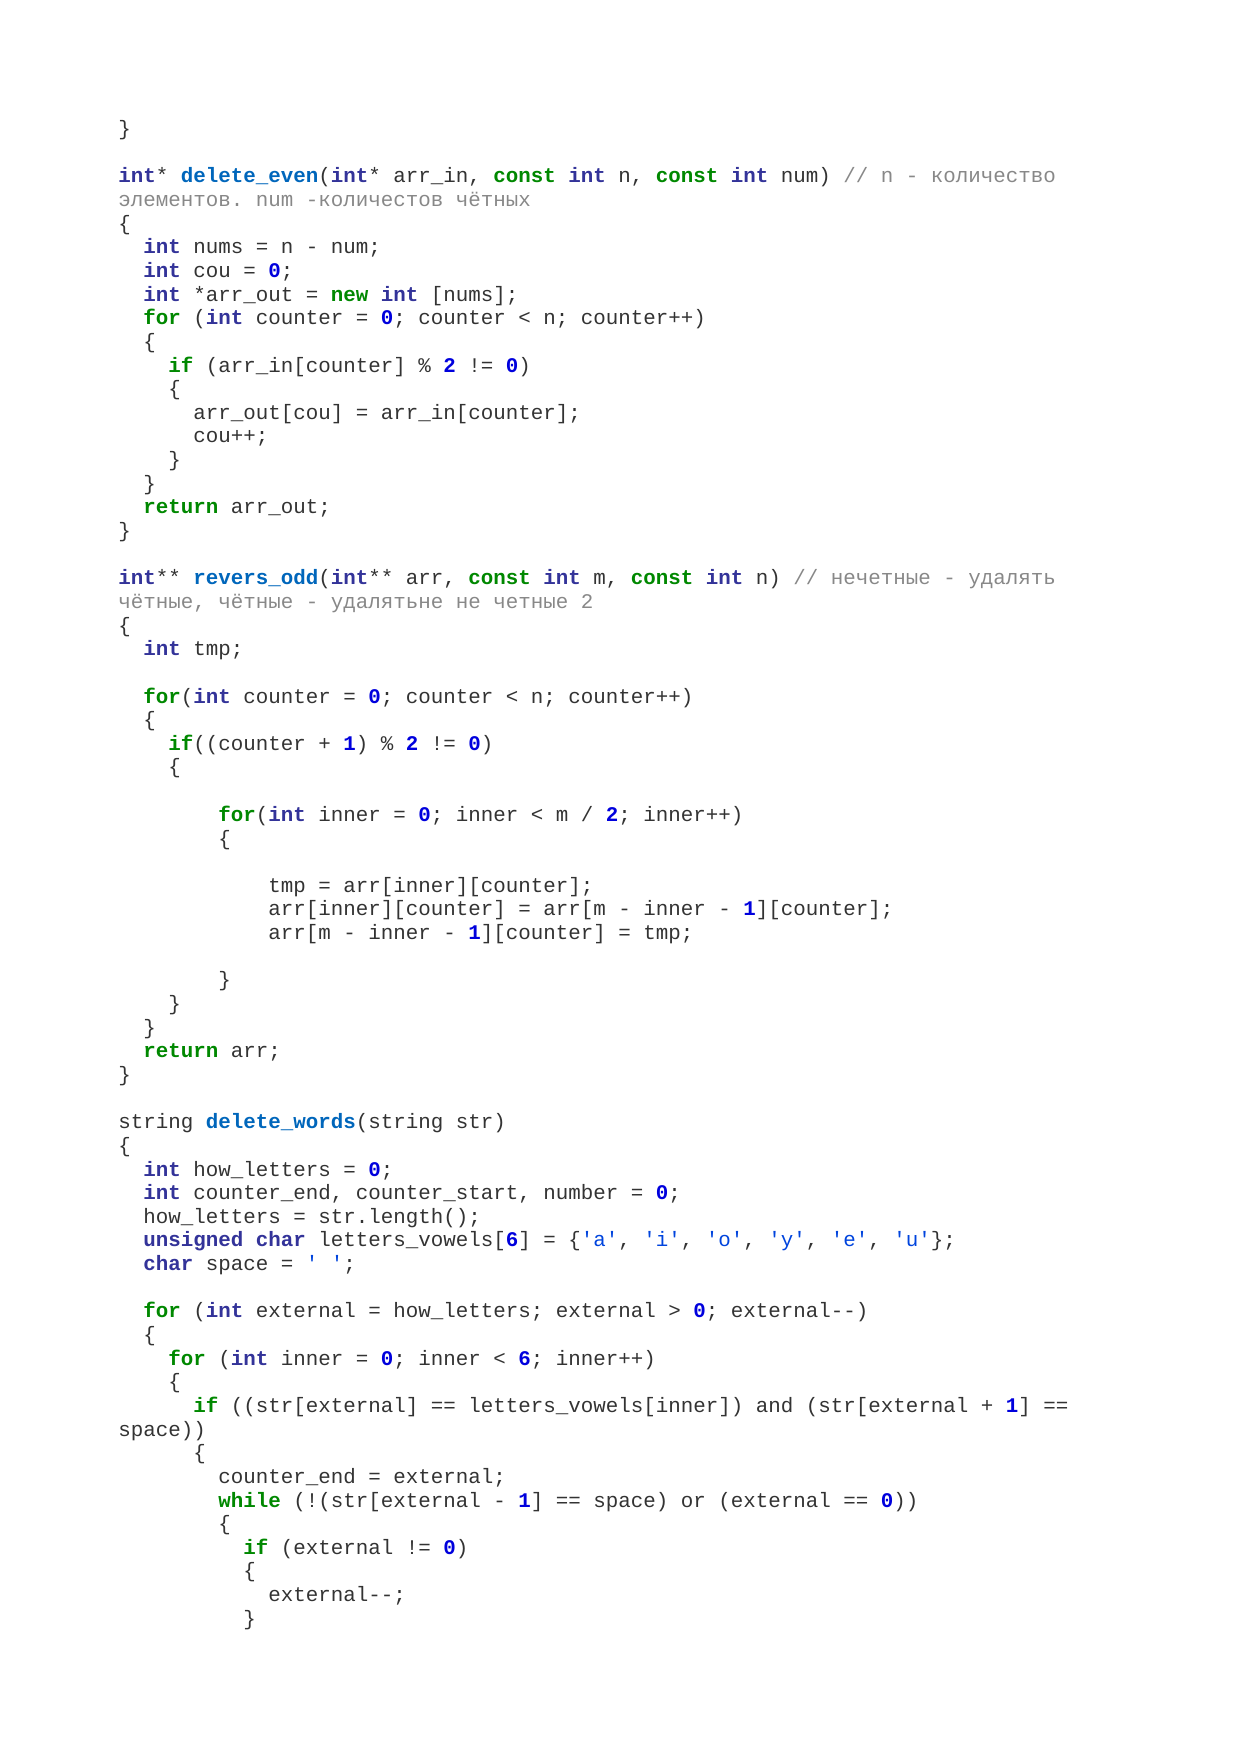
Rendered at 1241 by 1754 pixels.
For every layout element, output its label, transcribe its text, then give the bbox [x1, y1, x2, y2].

text } [118, 993, 1122, 1017]
text for(int counter = 0; counter < n; counter++) [118, 686, 1122, 709]
text int** revers_odd(int** arr, const int m, const int n) // нечетные - удалять чётные, чётные - удалятьне не четные 2 [118, 567, 1122, 615]
text { [118, 331, 1122, 354]
text { [118, 827, 1122, 851]
text { [118, 1513, 1122, 1537]
text { [118, 757, 1122, 780]
text cou++; [118, 426, 1122, 449]
text int tmp; [118, 638, 1122, 662]
text for (int counter = 0; counter < n; counter++) [118, 307, 1122, 331]
text arr[inner][counter] = arr[m - inner - 1][counter]; [118, 898, 1122, 922]
text if (arr_in[counter] % 2 != 0) [118, 354, 1122, 378]
text } [118, 449, 1122, 473]
text int how_letters = 0; [118, 1158, 1122, 1182]
text if((counter + 1) % 2 != 0) [118, 733, 1122, 757]
text arr[m - inner - 1][counter] = tmp; [118, 922, 1122, 946]
text int counter_end, counter_start, number = 0; [118, 1182, 1122, 1206]
text string delete_words(string str) [118, 1111, 1122, 1135]
text if ((str[external] == letters_vowels[inner]) and (str[external + 1] == space)) [118, 1395, 1122, 1442]
text } [118, 1064, 1122, 1088]
text char space = ' '; [118, 1253, 1122, 1277]
text return arr_out; [118, 496, 1122, 520]
text { [118, 709, 1122, 733]
text int* delete_even(int* arr_in, const int n, const int num) // n - количество элементов. num -количестов чётных [118, 165, 1122, 213]
text } [118, 520, 1122, 544]
text { [118, 615, 1122, 638]
text arr_out[cou] = arr_in[counter]; [118, 402, 1122, 426]
text for (int external = how_letters; external > 0; external--) [118, 1300, 1122, 1324]
text counter_end = external; [118, 1466, 1122, 1489]
text } [118, 1608, 1122, 1631]
text for(int inner = 0; inner < m / 2; inner++) [118, 804, 1122, 827]
text while (!(str[external - 1] == space) or (external == 0)) [118, 1489, 1122, 1513]
text if (external != 0) [118, 1537, 1122, 1561]
text { [118, 1561, 1122, 1584]
text { [118, 1135, 1122, 1158]
text for (int inner = 0; inner < 6; inner++) [118, 1348, 1122, 1371]
text int nums = n - num; [118, 236, 1122, 260]
text } [118, 118, 1122, 142]
text { [118, 1324, 1122, 1348]
text tmp = arr[inner][counter]; [118, 875, 1122, 898]
text } [118, 473, 1122, 496]
text } [118, 1017, 1122, 1040]
text { [118, 1442, 1122, 1466]
text { [118, 1371, 1122, 1395]
text unsigned char letters_vowels[6] = {'a', 'i', 'o', 'y', 'e', 'u'}; [118, 1229, 1122, 1253]
text int cou = 0; [118, 260, 1122, 284]
text { [118, 213, 1122, 236]
text } [118, 969, 1122, 993]
text { [118, 378, 1122, 402]
text return arr; [118, 1040, 1122, 1064]
text int *arr_out = new int [nums]; [118, 284, 1122, 307]
text how_letters = str.length(); [118, 1206, 1122, 1229]
text external--; [118, 1584, 1122, 1608]
